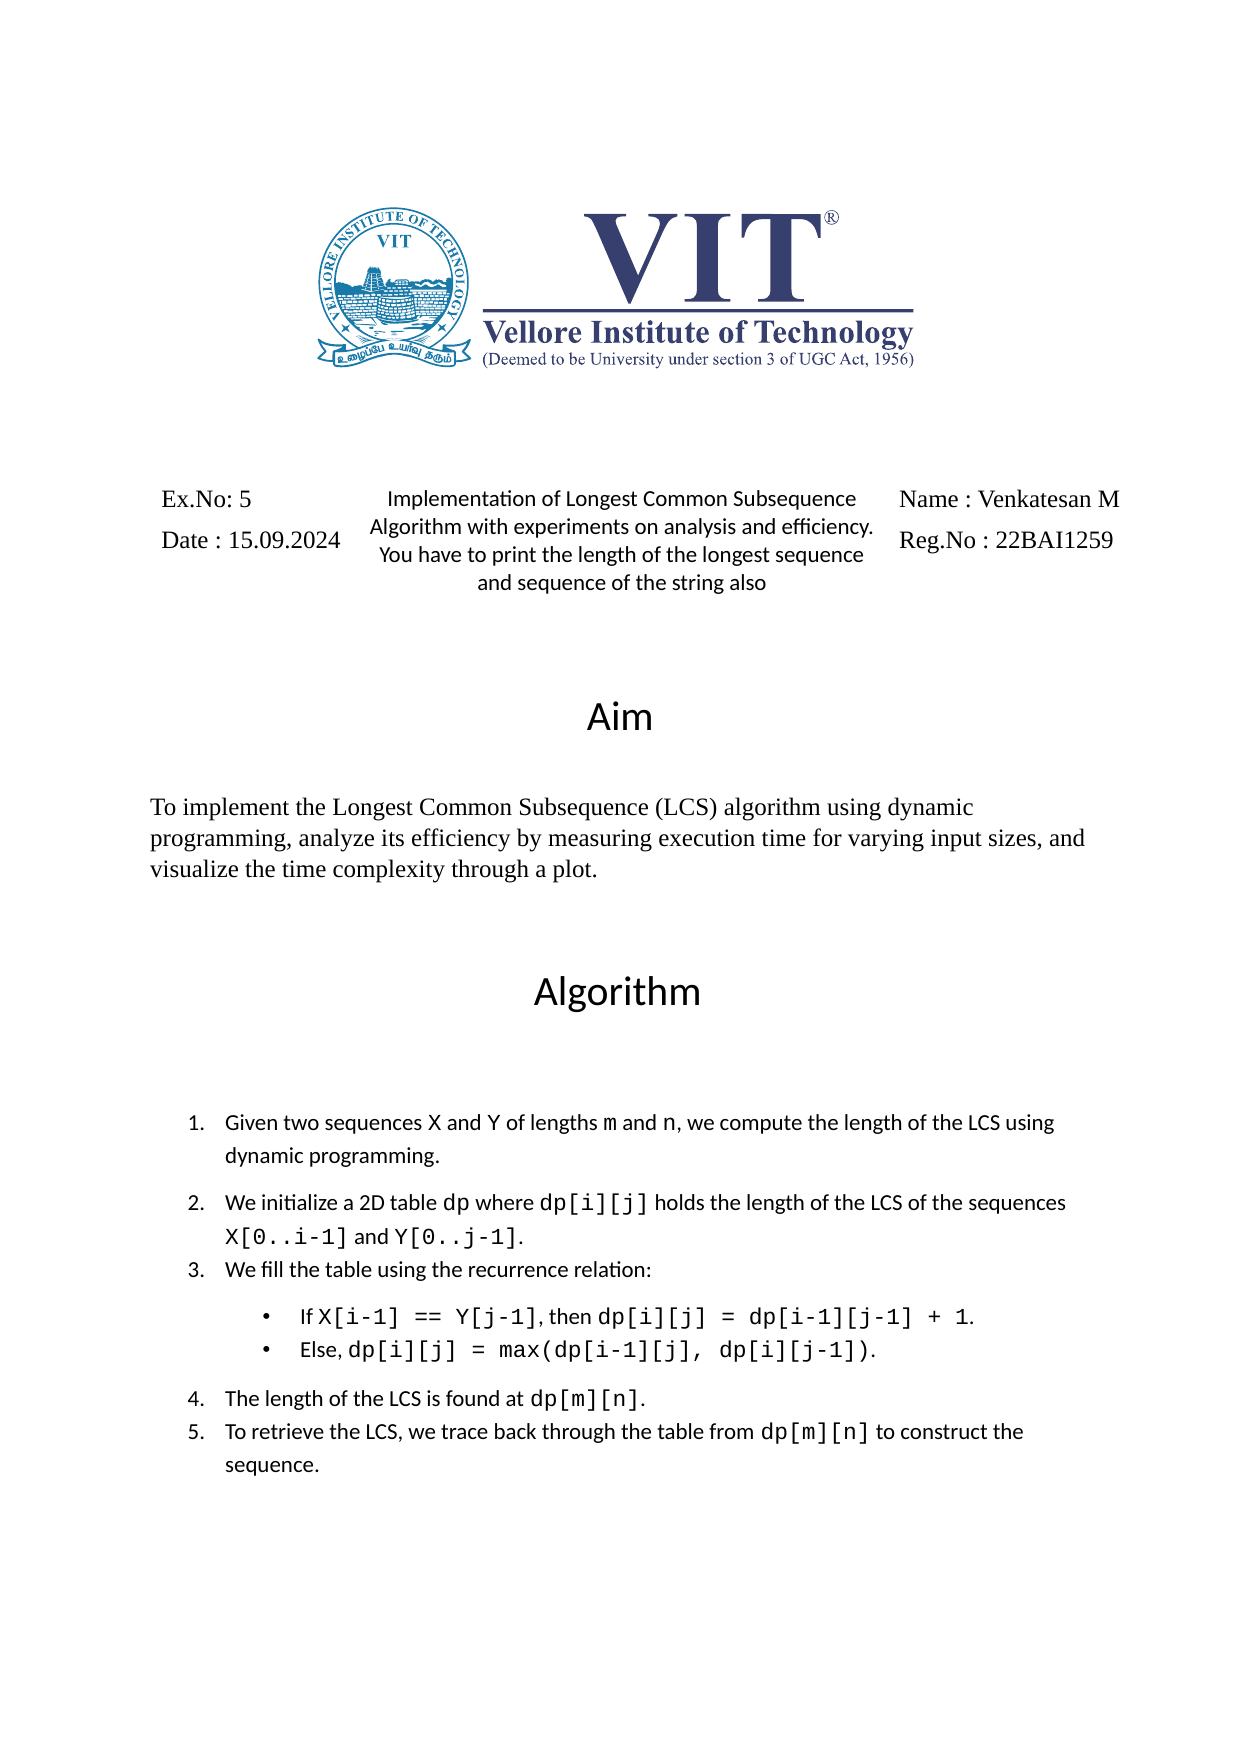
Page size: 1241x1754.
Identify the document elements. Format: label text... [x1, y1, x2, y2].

table_header Ex.No: 5 [150, 484, 356, 525]
table_header Implementation of Longest Common Subsequence Algorithm with experiments on analysis and efficiency. You have to print the length of the longest sequence and sequence of the string also [356, 484, 888, 596]
text To implement the Longest Common Subsequence (LCS) algorithm using dynamic programming, analyze its efficiency by measuring execution time for varying input sizes, and visualize the time complexity through a plot. [150, 761, 1090, 883]
table_cell Date : 15.09.2024 [150, 525, 356, 596]
list If X[i-1] == Y[j-1], then dp[i][j] = dp[i-1][j-1] + 1. [262, 1302, 1090, 1331]
list Else, dp[i][j] = max(dp[i-1][j], dp[i][j-1]). [262, 1336, 1090, 1365]
list Given two sequences X and Y of lengths m and n, we compute the length of the LCS using dynamic programming. [187, 1108, 1090, 1170]
list To retrieve the LCS, we trace back through the table from dp[m][n] to construct the sequence. [187, 1417, 1090, 1575]
text Aim [150, 690, 1090, 741]
list The length of the LCS is found at dp[m][n]. [187, 1384, 1090, 1413]
list We initialize a 2D table dp where dp[i][j] holds the length of the LCS of the sequences X[0..i-1] and Y[0..j-1]. [187, 1188, 1090, 1251]
list We fill the table using the recurrence relation: [187, 1255, 1090, 1283]
table_header Name : Venkatesan M [888, 484, 1139, 525]
text Algorithm [150, 902, 1090, 1089]
table_cell Reg.No : 22BAI1259 [888, 525, 1139, 596]
